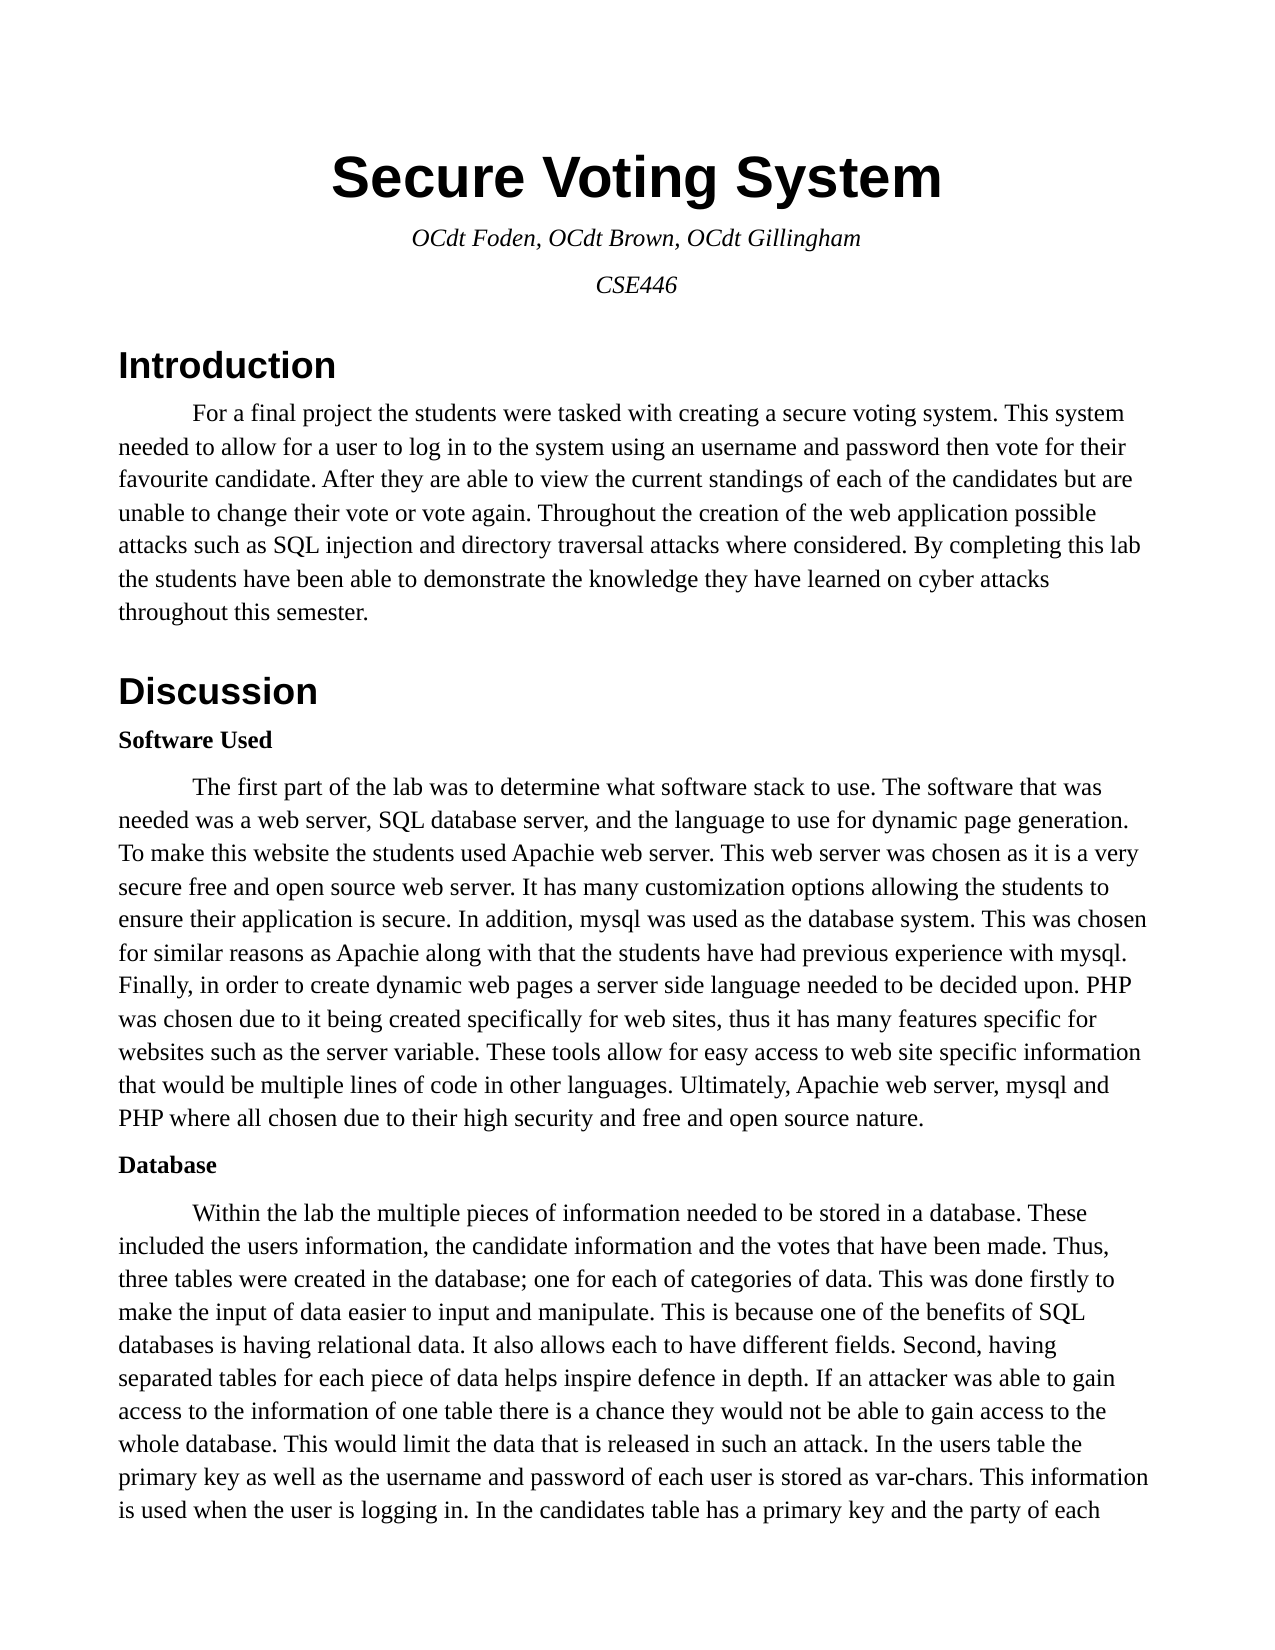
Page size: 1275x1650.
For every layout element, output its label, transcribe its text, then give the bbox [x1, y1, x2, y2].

text The first part of the lab was to determine what software stack to use. The software that was needed was a web server, SQL database server, and the language to use for dynamic page generation. To make this website the students used Apachie web server. This web server was chosen as it is a very secure free and open source web server. It has many customization options allowing the students to ensure their application is secure. In addition, mysql was used as the database system. This was chosen for similar reasons as Apachie along with that the students have had previous experience with mysql. Finally, in order to create dynamic web pages a server side language needed to be decided upon. PHP was chosen due to it being created specifically for web sites, thus it has many features specific for websites such as the server variable. These tools allow for easy access to web site specific information that would be multiple lines of code in other languages. Ultimately, Apachie web server, mysql and PHP where all chosen due to their high security and free and open source nature. [118, 772, 1157, 1131]
text CSE446 [118, 270, 1157, 299]
title Secure Voting System [118, 143, 1157, 210]
subtitle Introduction [118, 343, 1157, 386]
text OCdt Foden, OCdt Brown, OCdt Gillingham [118, 223, 1157, 251]
text For a final project the students were tasked with creating a secure voting system. This system needed to allow for a user to log in to the system using an username and password then vote for their favourite candidate. After they are able to view the current standings of each of the candidates but are unable to change their vote or vote again. Throughout the creation of the web application possible attacks such as SQL injection and directory traversal attacks where considered. By completing this lab the students have been able to demonstrate the knowledge they have learned on cyber attacks throughout this semester. [118, 398, 1157, 625]
text Software Used [118, 725, 1157, 754]
text Within the lab the multiple pieces of information needed to be stored in a database. These included the users information, the candidate information and the votes that have been made. Thus, three tables were created in the database; one for each of categories of data. This was done firstly to make the input of data easier to input and manipulate. This is because one of the benefits of SQL databases is having relational data. It also allows each to have different fields. Second, having separated tables for each piece of data helps inspire defence in depth. If an attacker was able to gain access to the information of one table there is a chance they would not be able to gain access to the whole database. This would limit the data that is released in such an attack. In the users table the primary key as well as the username and password of each user is stored as var-chars. This information is used when the user is logging in. In the candidates table has a primary key and the party of each [118, 1198, 1157, 1524]
subtitle Discussion [118, 669, 1157, 712]
text Database [118, 1150, 1157, 1179]
